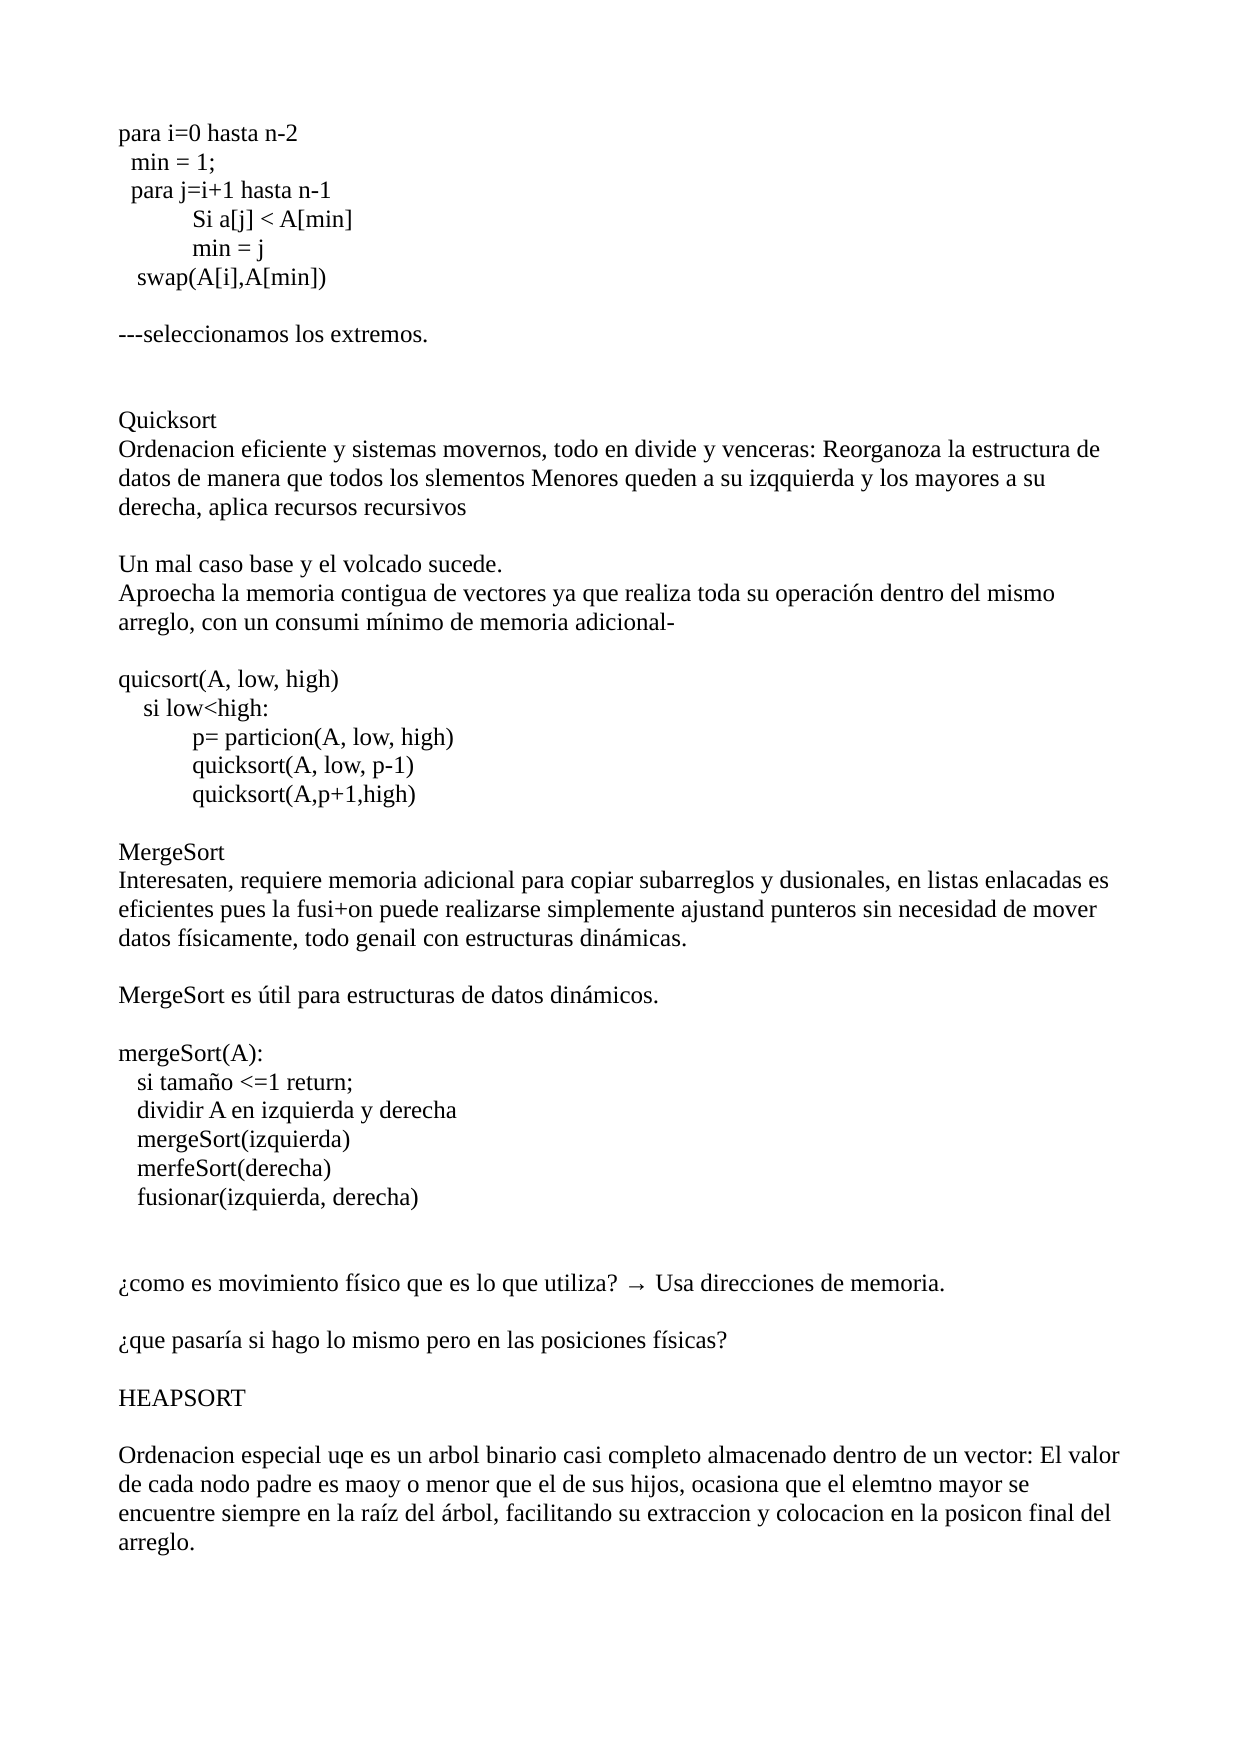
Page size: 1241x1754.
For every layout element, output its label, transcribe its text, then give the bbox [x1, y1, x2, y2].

text Si a[j] < A[min] [118, 204, 1122, 233]
text MergeSort es útil para estructuras de datos dinámicos. [118, 981, 1122, 1009]
text si low<high: [118, 693, 1122, 722]
text min = j [118, 233, 1122, 262]
text HEAPSORT [118, 1383, 1122, 1412]
text fusionar(izquierda, derecha) [118, 1182, 1122, 1211]
text min = 1; [118, 147, 1122, 176]
text quicksort(A,p+1,high) [118, 779, 1122, 808]
text ---seleccionamos los extremos. [118, 319, 1122, 348]
text dividir A en izquierda y derecha [118, 1096, 1122, 1124]
text p= particion(A, low, high) [118, 722, 1122, 751]
text Interesaten, requiere memoria adicional para copiar subarreglos y dusionales, en listas enlacadas es eficientes pues la fusi+on puede realizarse simplemente ajustand punteros sin necesidad de mover datos físicamente, todo genail con estructuras dinámicas. [118, 866, 1122, 952]
text swap(A[i],A[min]) [118, 262, 1122, 291]
text para i=0 hasta n-2 [118, 118, 1122, 147]
text ¿que pasaría si hago lo mismo pero en las posiciones físicas? [118, 1326, 1122, 1354]
text MergeSort [118, 837, 1122, 866]
text Un mal caso base y el volcado sucede. [118, 549, 1122, 578]
text mergeSort(izquierda) [118, 1124, 1122, 1153]
text quicsort(A, low, high) [118, 664, 1122, 693]
text ¿como es movimiento físico que es lo que utiliza? → Usa direcciones de memoria. [118, 1268, 1122, 1297]
text mergeSort(A): [118, 1038, 1122, 1067]
text Ordenacion especial uqe es un arbol binario casi completo almacenado dentro de un vector: El valor de cada nodo padre es maoy o menor que el de sus hijos, ocasiona que el elemtno mayor se encuentre siempre en la raíz del árbol, facilitando su extraccion y colocacion en la posicon final del arreglo. [118, 1441, 1122, 1556]
text Aproecha la memoria contigua de vectores ya que realiza toda su operación dentro del mismo arreglo, con un consumi mínimo de memoria adicional- [118, 578, 1122, 636]
text para j=i+1 hasta n-1 [118, 176, 1122, 204]
text Quicksort [118, 406, 1122, 434]
text si tamaño <=1 return; [118, 1067, 1122, 1096]
text quicksort(A, low, p-1) [118, 751, 1122, 779]
text Ordenacion eficiente y sistemas movernos, todo en divide y venceras: Reorganoza la estructura de datos de manera que todos los slementos Menores queden a su izqquierda y los mayores a su derecha, aplica recursos recursivos [118, 434, 1122, 521]
text merfeSort(derecha) [118, 1153, 1122, 1182]
